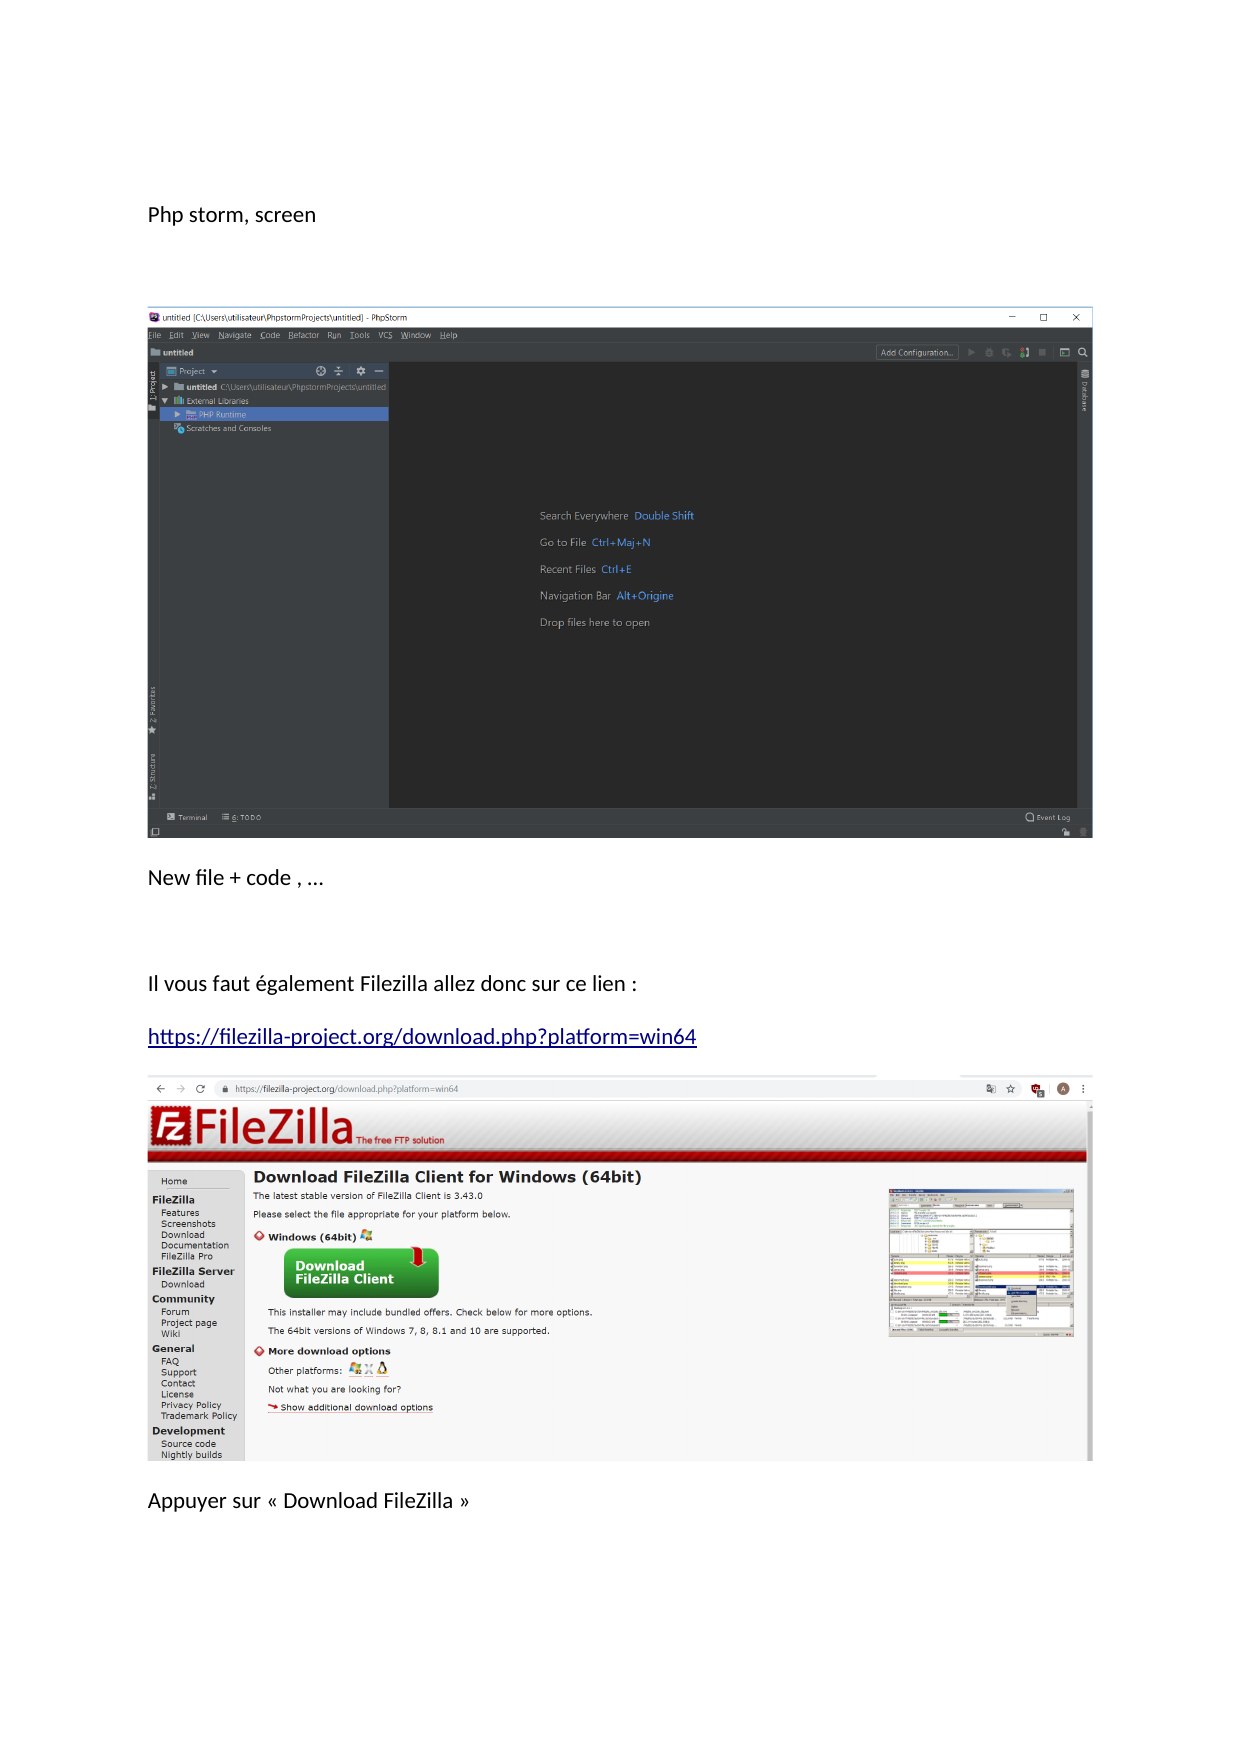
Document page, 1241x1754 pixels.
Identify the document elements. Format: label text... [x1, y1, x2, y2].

text Il vous faut également Filezilla allez donc sur ce lien : [148, 969, 1093, 997]
text https://filezilla-project.org/download.php?platform=win64 [148, 1022, 1093, 1050]
text New file + code , … [148, 863, 1093, 891]
text Appuyer sur « Download FileZilla » [148, 1486, 1093, 1514]
text Php storm, screen [148, 201, 1093, 229]
